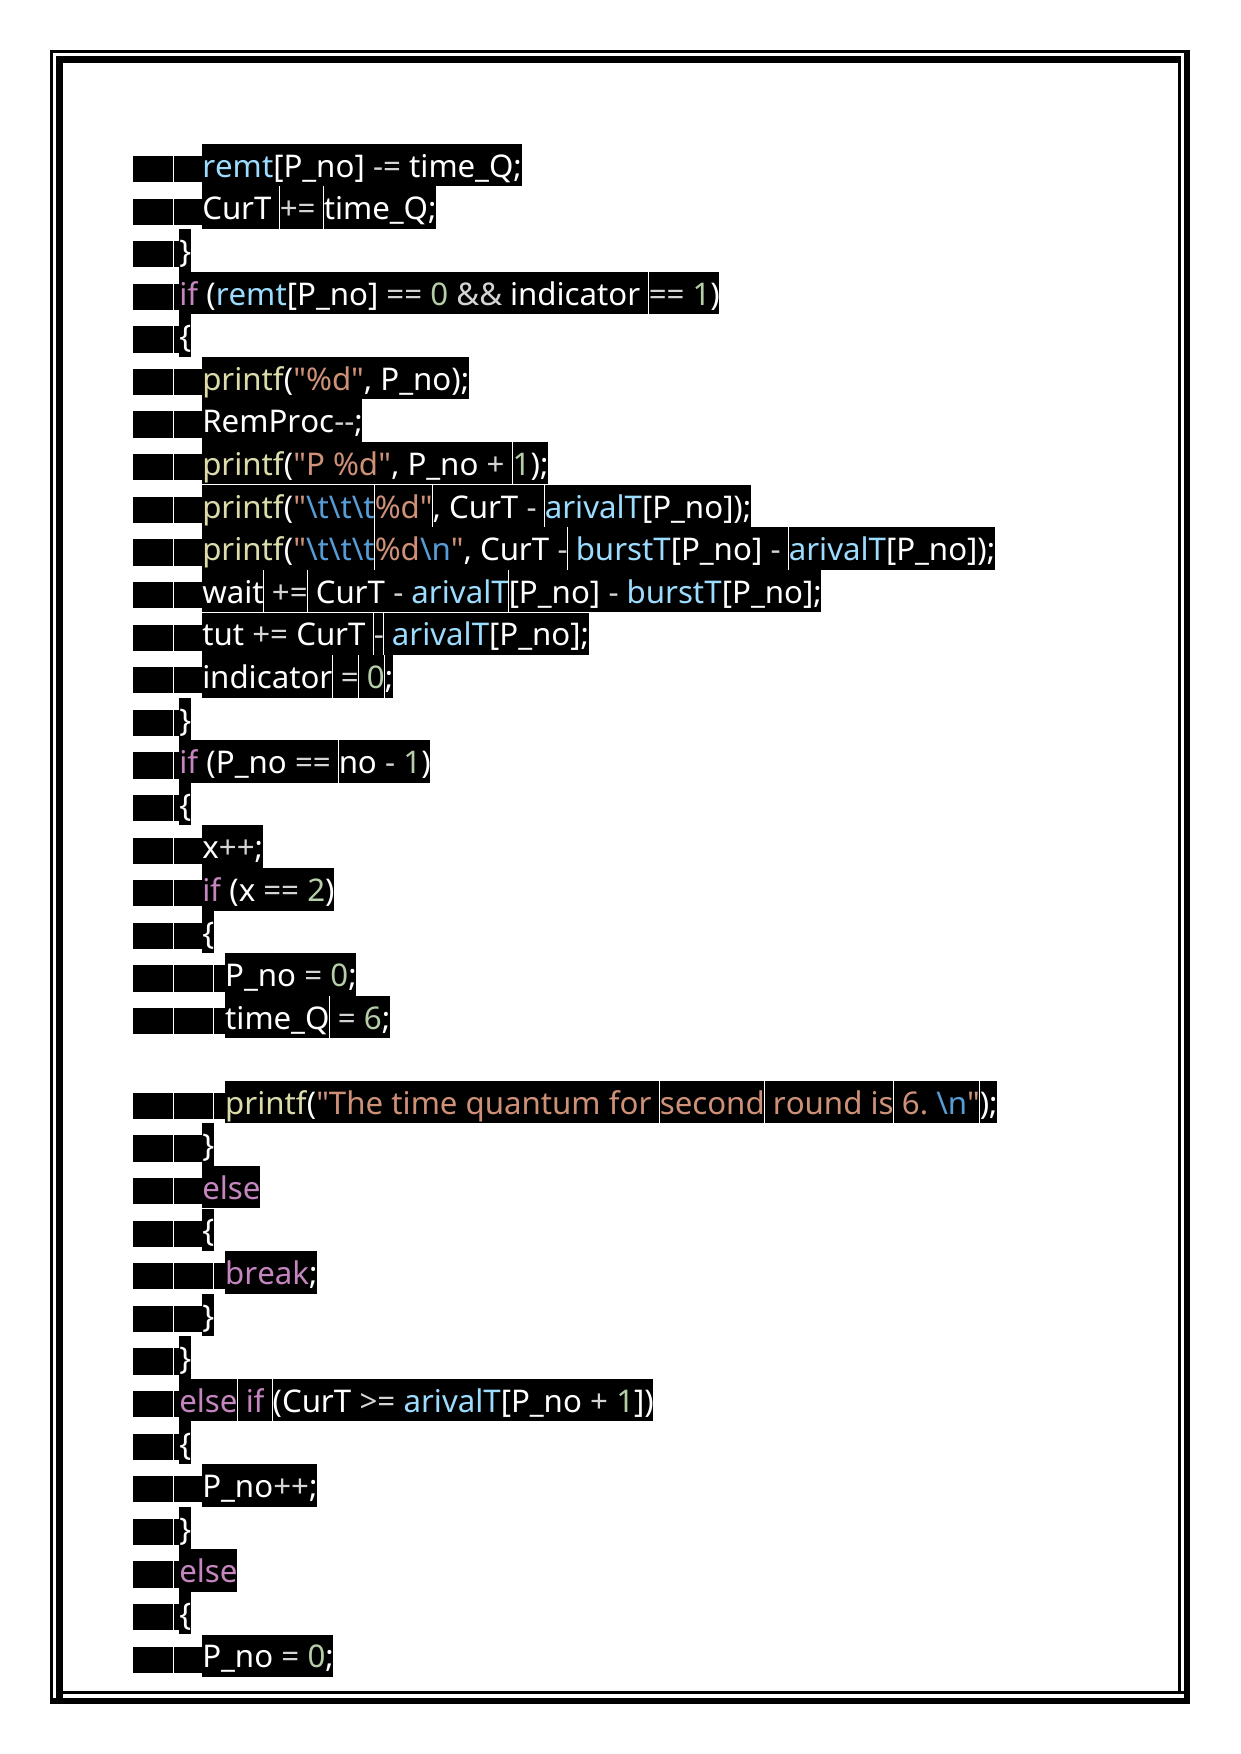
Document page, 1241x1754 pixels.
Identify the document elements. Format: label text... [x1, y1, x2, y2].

text if (remt[P_no] == 0 && indicator == 1) [133, 272, 1103, 314]
text } [133, 1123, 1103, 1166]
text } [133, 1336, 1103, 1379]
text } [133, 1507, 1103, 1549]
text P_no++; [133, 1464, 1103, 1507]
text printf("\t\t\t%d", CurT - arivalT[P_no]); [133, 484, 1103, 527]
text if (x == 2) [133, 868, 1103, 911]
text time_Q = 6; [133, 996, 1103, 1038]
text x++; [133, 825, 1103, 868]
text RemProc--; [133, 399, 1103, 442]
text { [133, 783, 1103, 825]
text } [133, 229, 1103, 272]
text { [133, 314, 1103, 357]
text remt[P_no] -= time_Q; [133, 144, 1103, 186]
text P_no = 0; [133, 1634, 1103, 1677]
text tut += CurT - arivalT[P_no]; [133, 612, 1103, 655]
text printf("The time quantum for second round is 6. \n"); [133, 1081, 1103, 1123]
text else if (CurT >= arivalT[P_no + 1]) [133, 1379, 1103, 1421]
text indicator = 0; [133, 655, 1103, 698]
text wait += CurT - arivalT[P_no] - burstT[P_no]; [133, 570, 1103, 612]
text else [133, 1549, 1103, 1592]
text break; [133, 1251, 1103, 1294]
text { [133, 1208, 1103, 1251]
text } [133, 1294, 1103, 1336]
text else [133, 1166, 1103, 1208]
text { [133, 911, 1103, 953]
text } [133, 698, 1103, 740]
text { [133, 1421, 1103, 1464]
text if (P_no == no - 1) [133, 740, 1103, 783]
text { [133, 1592, 1103, 1634]
text P_no = 0; [133, 953, 1103, 996]
text printf("%d", P_no); [133, 357, 1103, 399]
text printf("\t\t\t%d\n", CurT - burstT[P_no] - arivalT[P_no]); [133, 527, 1103, 570]
text CurT += time_Q; [133, 186, 1103, 229]
text printf("P %d", P_no + 1); [133, 442, 1103, 484]
